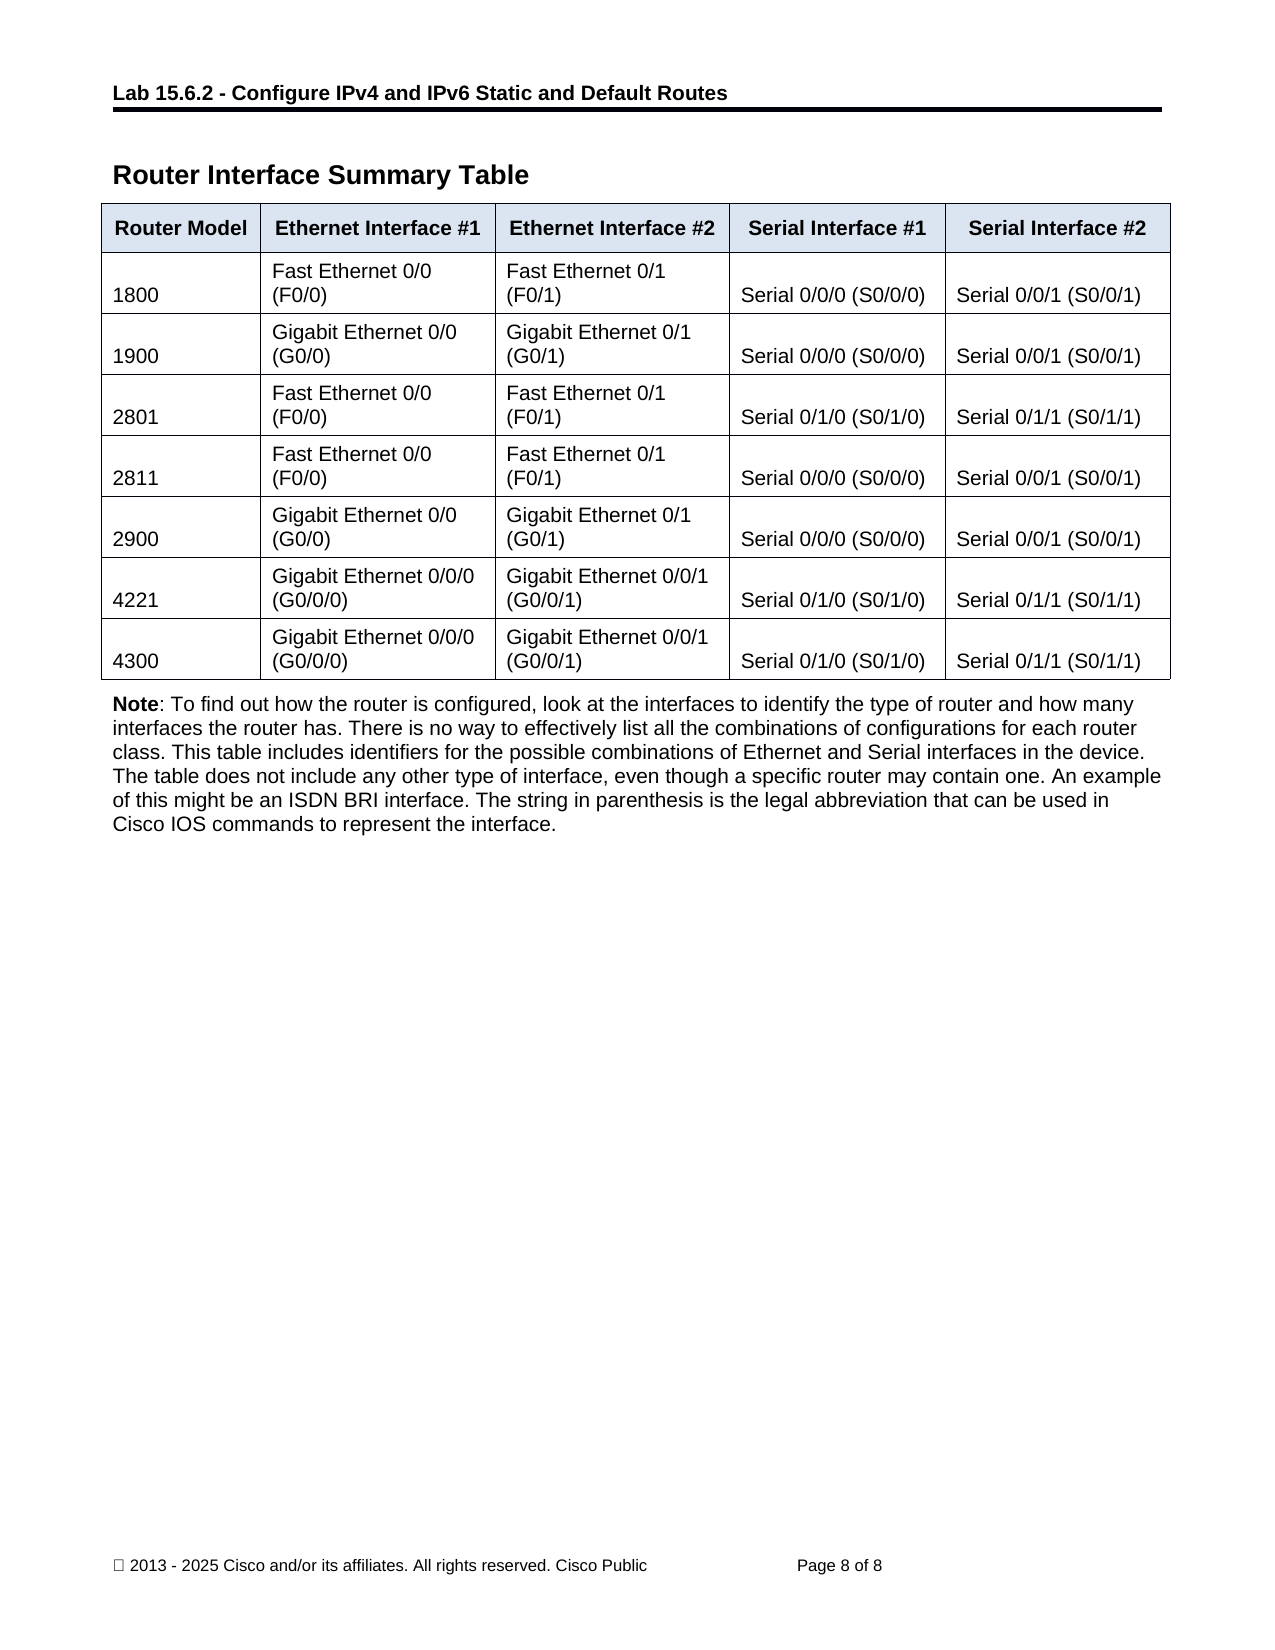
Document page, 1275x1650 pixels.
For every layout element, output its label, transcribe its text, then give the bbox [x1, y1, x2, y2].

table_header Serial Interface #1 [730, 204, 945, 252]
table_cell Serial 0/1/0 (S0/1/0) [730, 375, 945, 435]
table_cell Serial 0/0/1 (S0/0/1) [946, 314, 1170, 374]
table_cell Fast Ethernet 0/0 (F0/0) [261, 436, 495, 496]
text Note: To find out how the router is configured, look at the interfaces to identify the type of router and how many interfaces the router has. There is no way to effectively list all the combinations of configurations for each router class. This table includes identifiers for the possible combinations of Ethernet and Serial interfaces in the device. The table does not include any other type of interface, even though a specific router may contain one. An example of this might be an ISDN BRI interface. The string in parenthesis is the legal abbreviation that can be used in Cisco IOS commands to represent the interface. [112, 692, 1162, 836]
table_cell Serial 0/1/0 (S0/1/0) [730, 619, 945, 679]
table_header Ethernet Interface #1 [261, 204, 495, 252]
table_cell Serial 0/1/1 (S0/1/1) [946, 375, 1170, 435]
table_cell Gigabit Ethernet 0/0/1 (G0/0/1) [496, 558, 729, 618]
table_header Serial Interface #2 [946, 204, 1170, 252]
table_cell 1900 [102, 314, 260, 374]
table_header Router Model [102, 204, 260, 252]
table_cell 2900 [102, 497, 260, 557]
table_cell Serial 0/0/0 (S0/0/0) [730, 314, 945, 374]
table_cell Serial 0/0/1 (S0/0/1) [946, 436, 1170, 496]
table_cell Serial 0/1/1 (S0/1/1) [946, 558, 1170, 618]
table_cell Serial 0/1/1 (S0/1/1) [946, 619, 1170, 679]
table_cell Gigabit Ethernet 0/0/0 (G0/0/0) [261, 619, 495, 679]
table_cell Serial 0/0/0 (S0/0/0) [730, 497, 945, 557]
table_header Ethernet Interface #2 [496, 204, 729, 252]
table_cell Fast Ethernet 0/0 (F0/0) [261, 375, 495, 435]
table_cell Gigabit Ethernet 0/1 (G0/1) [496, 497, 729, 557]
table_cell 1800 [102, 253, 260, 313]
table_cell Gigabit Ethernet 0/0/0 (G0/0/0) [261, 558, 495, 618]
table_cell 4221 [102, 558, 260, 618]
subtitle Router Interface Summary Table [112, 159, 1162, 190]
table_cell Gigabit Ethernet 0/0 (G0/0) [261, 497, 495, 557]
table_cell Gigabit Ethernet 0/0 (G0/0) [261, 314, 495, 374]
table_cell Gigabit Ethernet 0/1 (G0/1) [496, 314, 729, 374]
table_cell Serial 0/0/1 (S0/0/1) [946, 497, 1170, 557]
table_cell Serial 0/0/0 (S0/0/0) [730, 253, 945, 313]
table_cell 2801 [102, 375, 260, 435]
table_cell Serial 0/0/1 (S0/0/1) [946, 253, 1170, 313]
table_cell 2811 [102, 436, 260, 496]
table_cell Fast Ethernet 0/1 (F0/1) [496, 253, 729, 313]
table_cell Serial 0/0/0 (S0/0/0) [730, 436, 945, 496]
table_cell Serial 0/1/0 (S0/1/0) [730, 558, 945, 618]
table_cell Fast Ethernet 0/1 (F0/1) [496, 436, 729, 496]
table_cell 4300 [102, 619, 260, 679]
table_cell Fast Ethernet 0/1 (F0/1) [496, 375, 729, 435]
table_cell Gigabit Ethernet 0/0/1 (G0/0/1) [496, 619, 729, 679]
table_cell Fast Ethernet 0/0 (F0/0) [261, 253, 495, 313]
